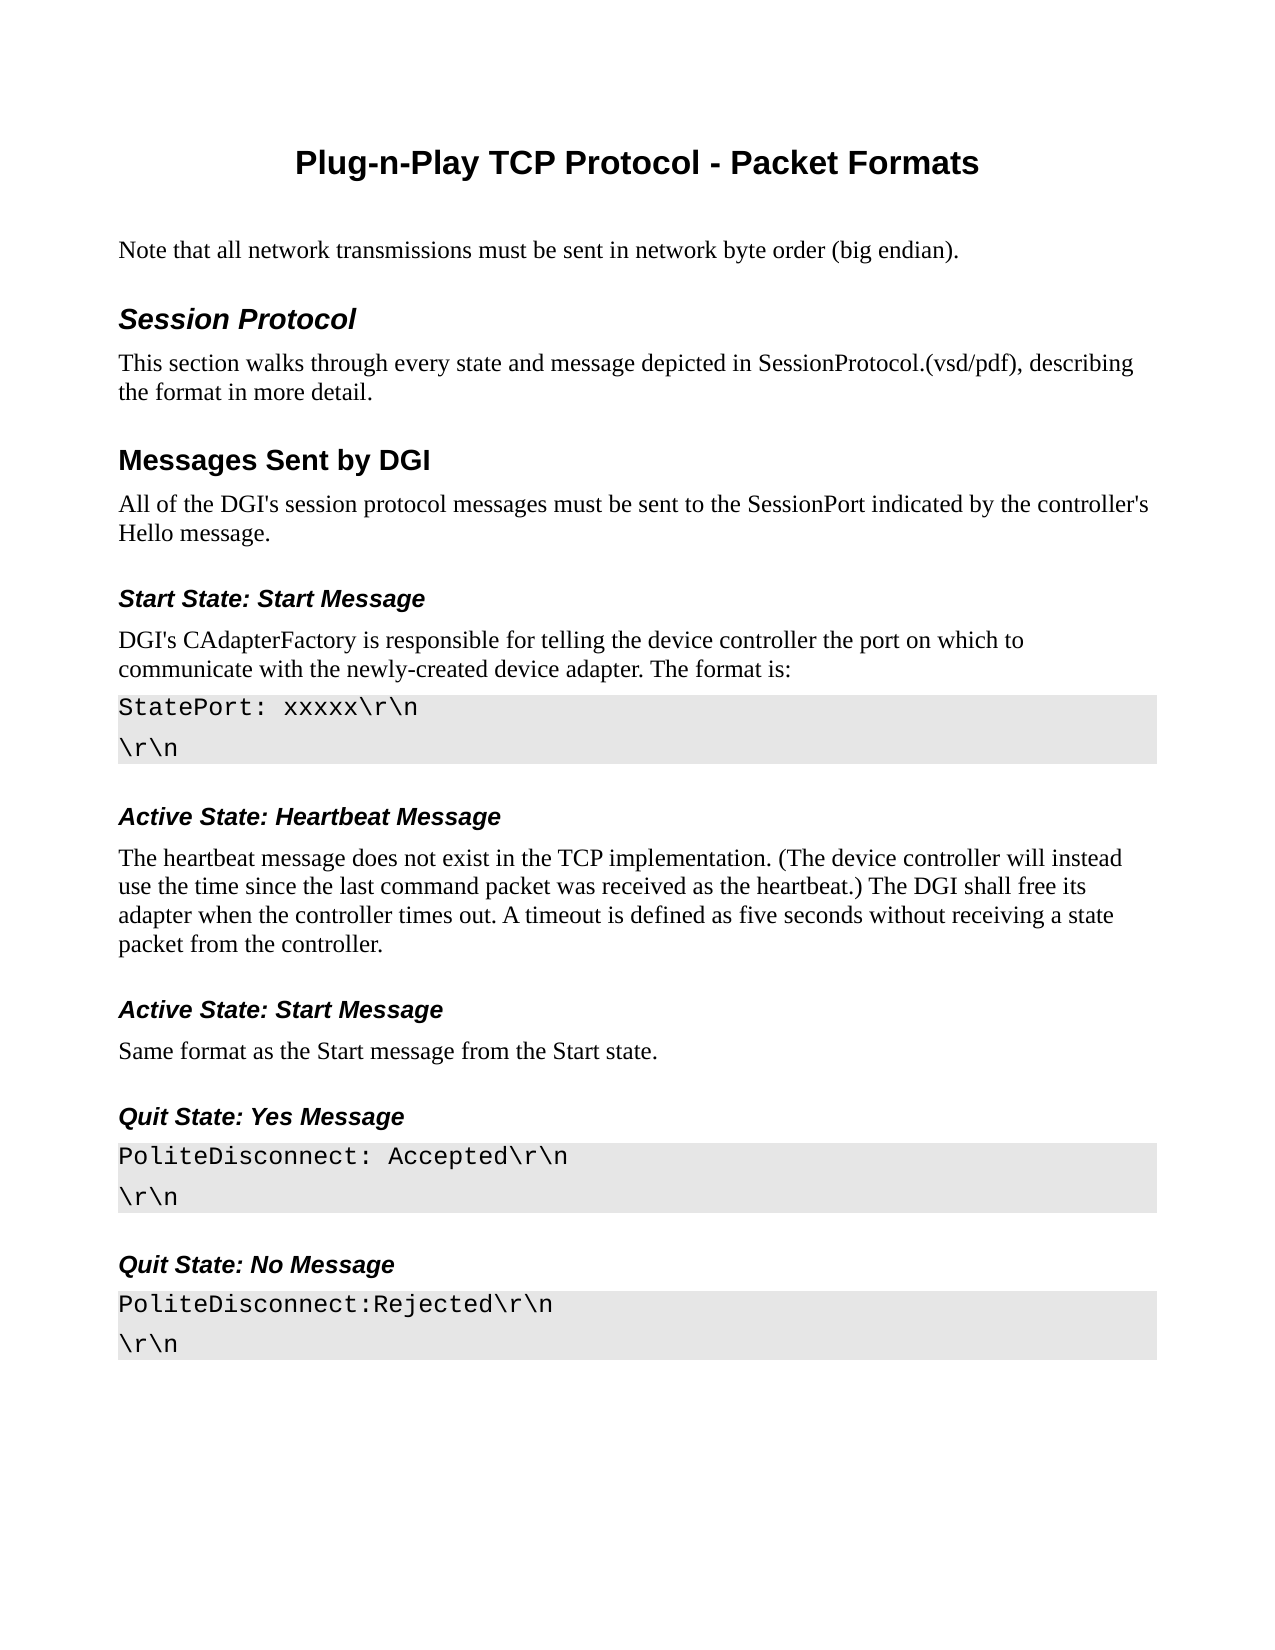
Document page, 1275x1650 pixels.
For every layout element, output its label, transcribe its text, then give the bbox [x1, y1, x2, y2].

subtitle Quit State: No Message [118, 1250, 1157, 1279]
text StatePort: xxxxx\r\n [118, 695, 1157, 723]
text Same format as the Start message from the Start state. [118, 1036, 1157, 1065]
text All of the DGI's session protocol messages must be sent to the SessionPort indicated by the controller's Hello message. [118, 489, 1157, 546]
subtitle Messages Sent by DGI [118, 443, 1157, 476]
text Note that all network transmissions must be sent in network byte order (big endian). [118, 236, 1157, 264]
text PoliteDisconnect:Rejected\r\n [118, 1291, 1157, 1319]
text \r\n [118, 1332, 1157, 1360]
text The heartbeat message does not exist in the TCP implementation. (The device controller will instead use the time since the last command packet was received as the heartbeat.) The DGI shall free its adapter when the controller times out. A timeout is defined as five seconds without receiving a state packet from the controller. [118, 843, 1157, 958]
text This section walks through every state and message depicted in SessionProtocol.(vsd/pdf), describing the format in more detail. [118, 348, 1157, 405]
text DGI's CAdapterFactory is responsible for telling the device controller the port on which to communicate with the newly-created device adapter. The format is: [118, 625, 1157, 682]
text \r\n [118, 736, 1157, 764]
subtitle Plug-n-Play TCP Protocol - Packet Formats [118, 143, 1157, 182]
subtitle Quit State: Yes Message [118, 1102, 1157, 1131]
subtitle Active State: Start Message [118, 995, 1157, 1024]
text \r\n [118, 1184, 1157, 1213]
subtitle Active State: Heartbeat Message [118, 802, 1157, 830]
text PoliteDisconnect: Accepted\r\n [118, 1143, 1157, 1172]
subtitle Session Protocol [118, 302, 1157, 335]
subtitle Start State: Start Message [118, 584, 1157, 612]
